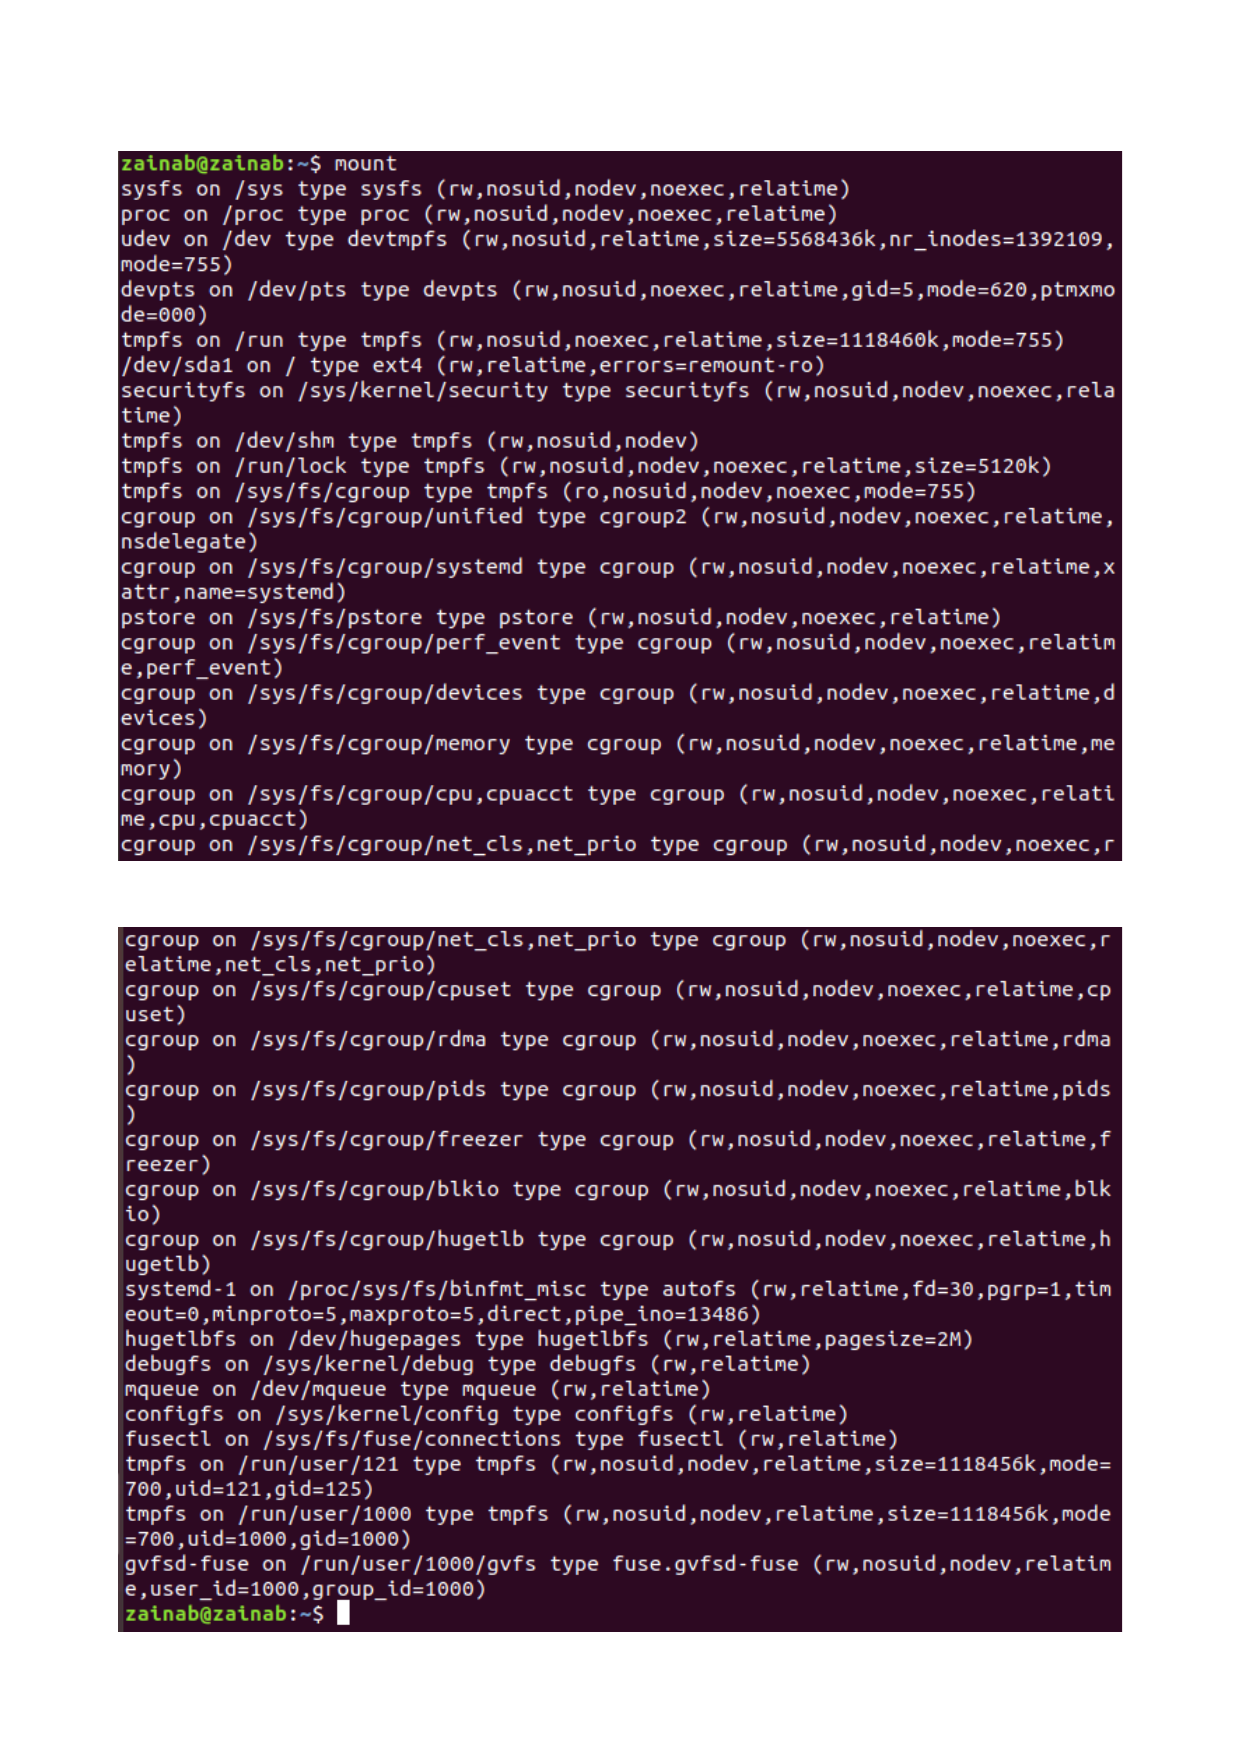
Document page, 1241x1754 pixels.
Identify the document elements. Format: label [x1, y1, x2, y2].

picture [118, 151, 1123, 861]
picture [118, 927, 1123, 1632]
